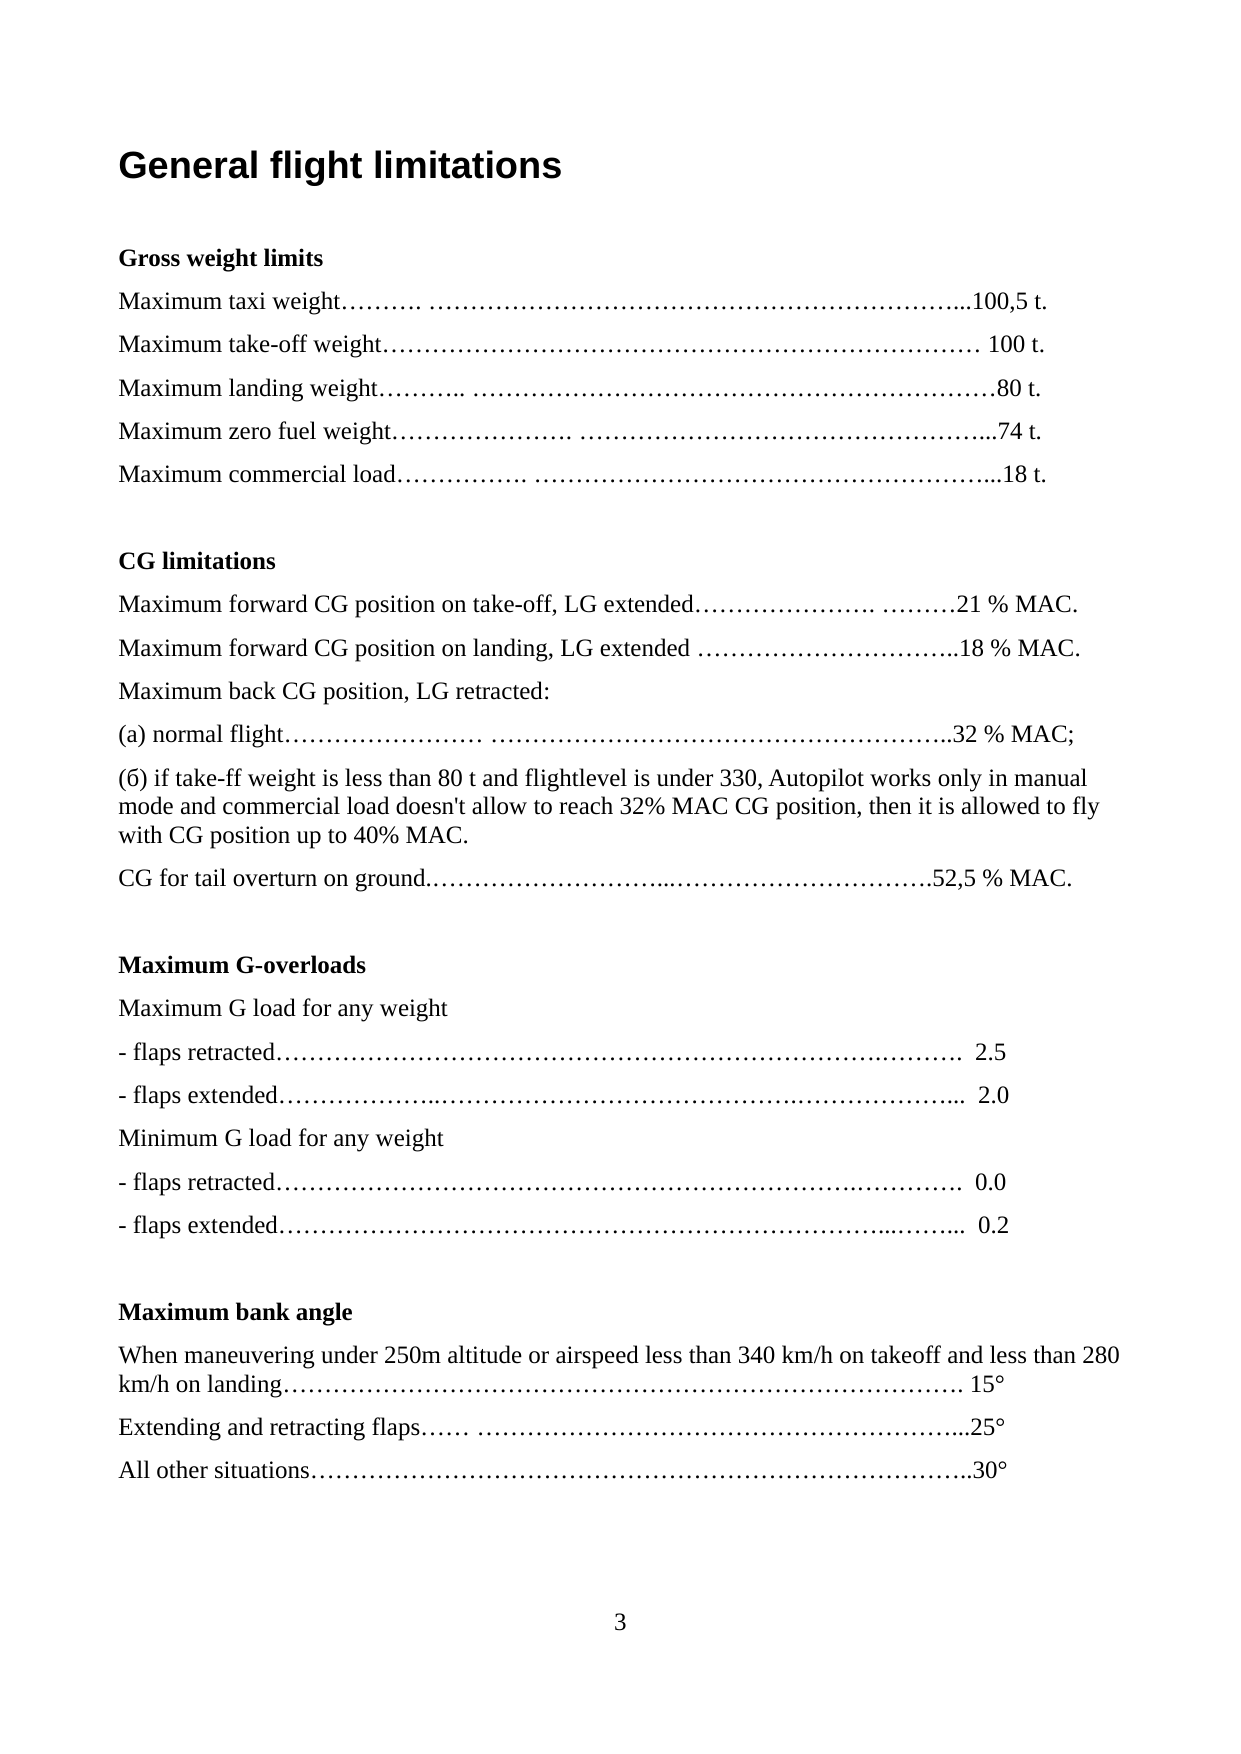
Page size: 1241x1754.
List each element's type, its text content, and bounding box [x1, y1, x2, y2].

text Maximum back CG position, LG retracted: [118, 676, 1122, 705]
text CG for tail overturn on ground.………………………...………………………….52,5 % MAC. [118, 863, 1122, 892]
text Maximum taxi weight………. ………………………………………………………...100,5 t. [118, 286, 1122, 315]
text Maximum landing weight……….. ………………………………………………………80 t. [118, 373, 1122, 401]
text Maximum bank angle [118, 1297, 1122, 1326]
text Gross weight limits [118, 243, 1122, 271]
text Minimum G load for any weight [118, 1123, 1122, 1152]
text When maneuvering under 250m altitude or airspeed less than 340 km/h on takeoff and less than 280 km/h on landing………………………………………………………………………. 15° [118, 1340, 1122, 1398]
text Maximum zero fuel weight…………………. …………………………………………...74 t. [118, 416, 1122, 445]
text - flaps retracted…………………………………………………………….…………. 0.0 [118, 1167, 1122, 1196]
text (б) if take-ff weight is less than 80 t and flightlevel is under 330, Autopilot works only in manual mode and commercial load doesn't allow to reach 32% MAC CG position, then it is allowed to fly with CG position up to 40% MAC. [118, 763, 1122, 849]
text (а) normal flight…………………… ………………………………………………..32 % MAC; [118, 719, 1122, 748]
text - flaps retracted……………………………………………………………….………. 2.5 [118, 1037, 1122, 1066]
text Extending and retracting flaps…… …………………………………………………...25° [118, 1412, 1122, 1441]
text - flaps extended………………………………………………………………...……... 0.2 [118, 1210, 1122, 1239]
text CG limitations [118, 546, 1122, 575]
text Maximum G load for any weight [118, 993, 1122, 1022]
text Maximum commercial load……………. ………………………………………………...18 t. [118, 459, 1122, 488]
text Maximum forward CG position on take-off, LG extended…………………. ………21 % MAC. [118, 589, 1122, 618]
text All other situations……………………………………………………………………..30° [118, 1456, 1122, 1484]
text - flaps extended………………..…………………………………….………………... 2.0 [118, 1080, 1122, 1109]
text Maximum forward CG position on landing, LG extended …………………………..18 % MAC. [118, 633, 1122, 661]
text Maximum take-off weight……………………………………………………………… 100 t. [118, 329, 1122, 358]
subtitle General flight limitations [118, 143, 1122, 187]
text Maximum G-overloads [118, 950, 1122, 979]
